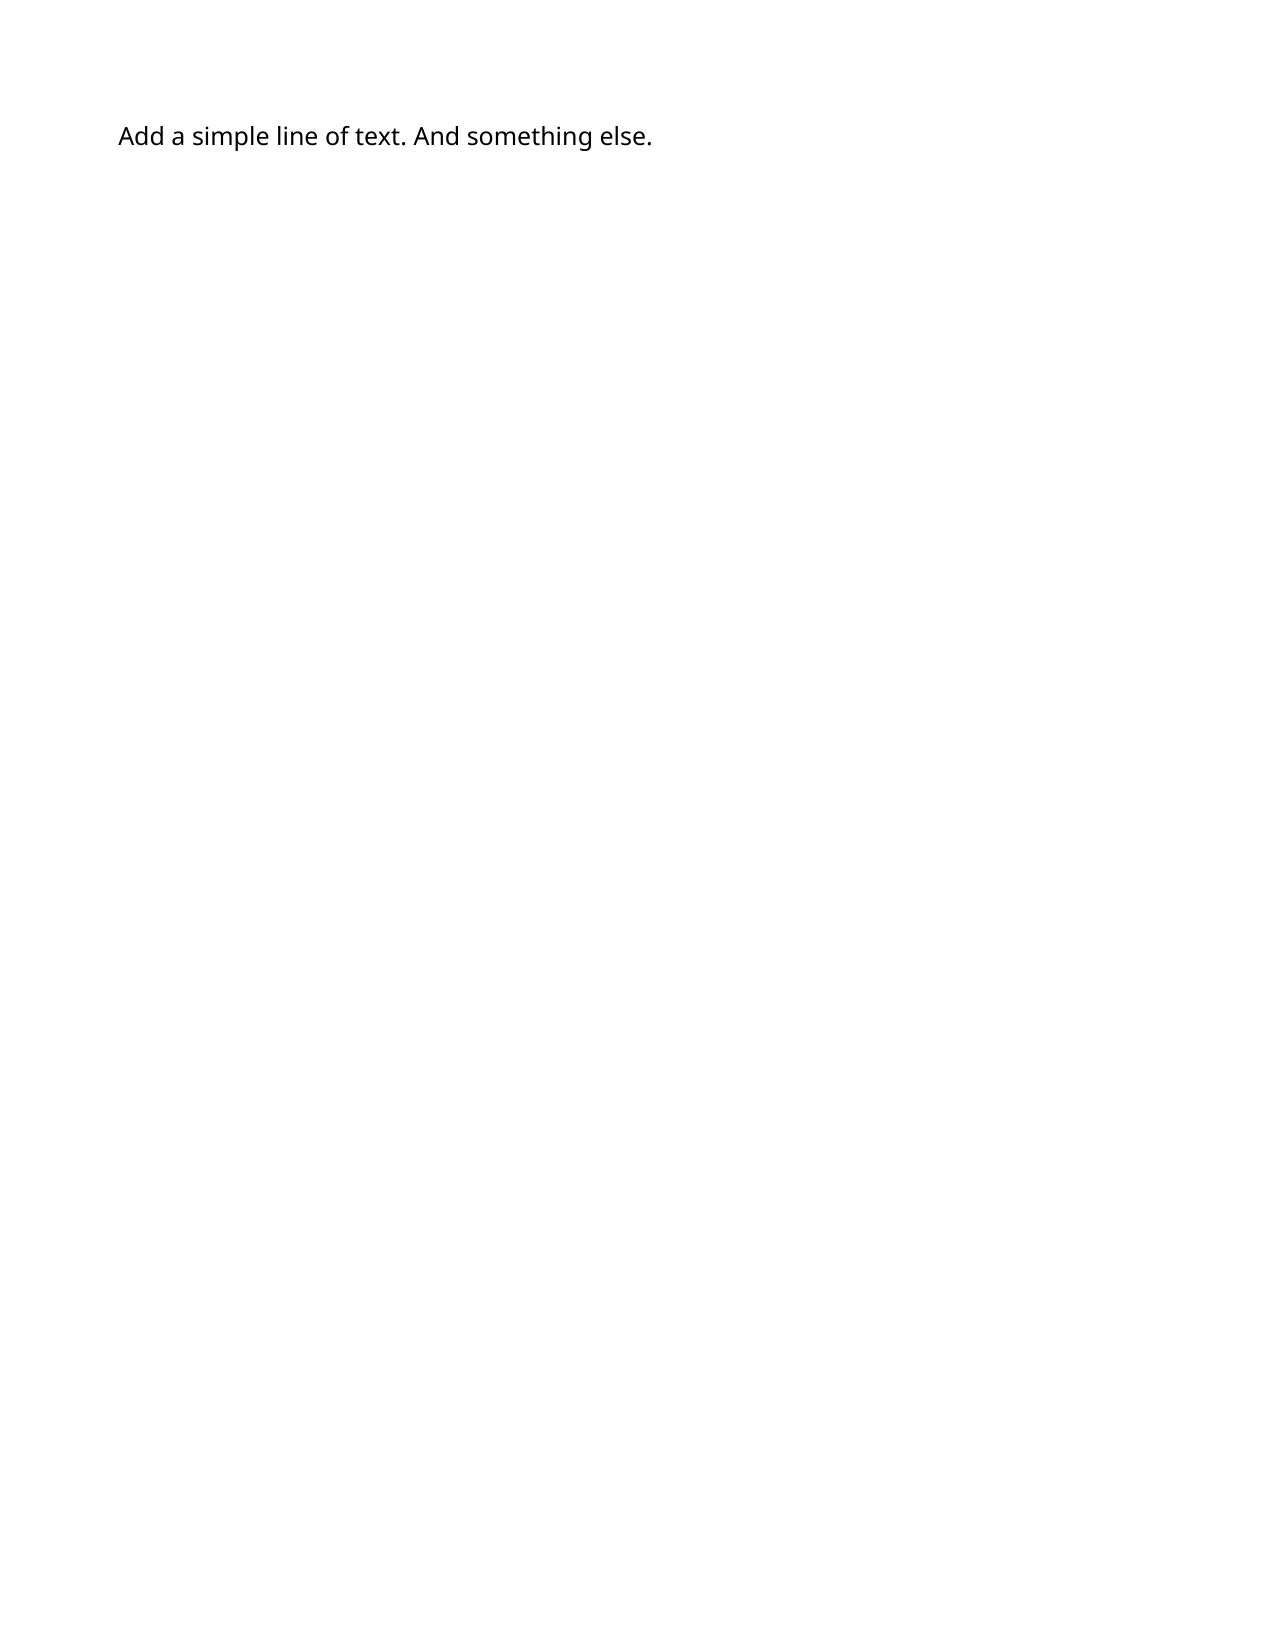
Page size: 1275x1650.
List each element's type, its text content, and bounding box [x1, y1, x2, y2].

text Add a simple line of text. And something else. [118, 118, 1157, 152]
